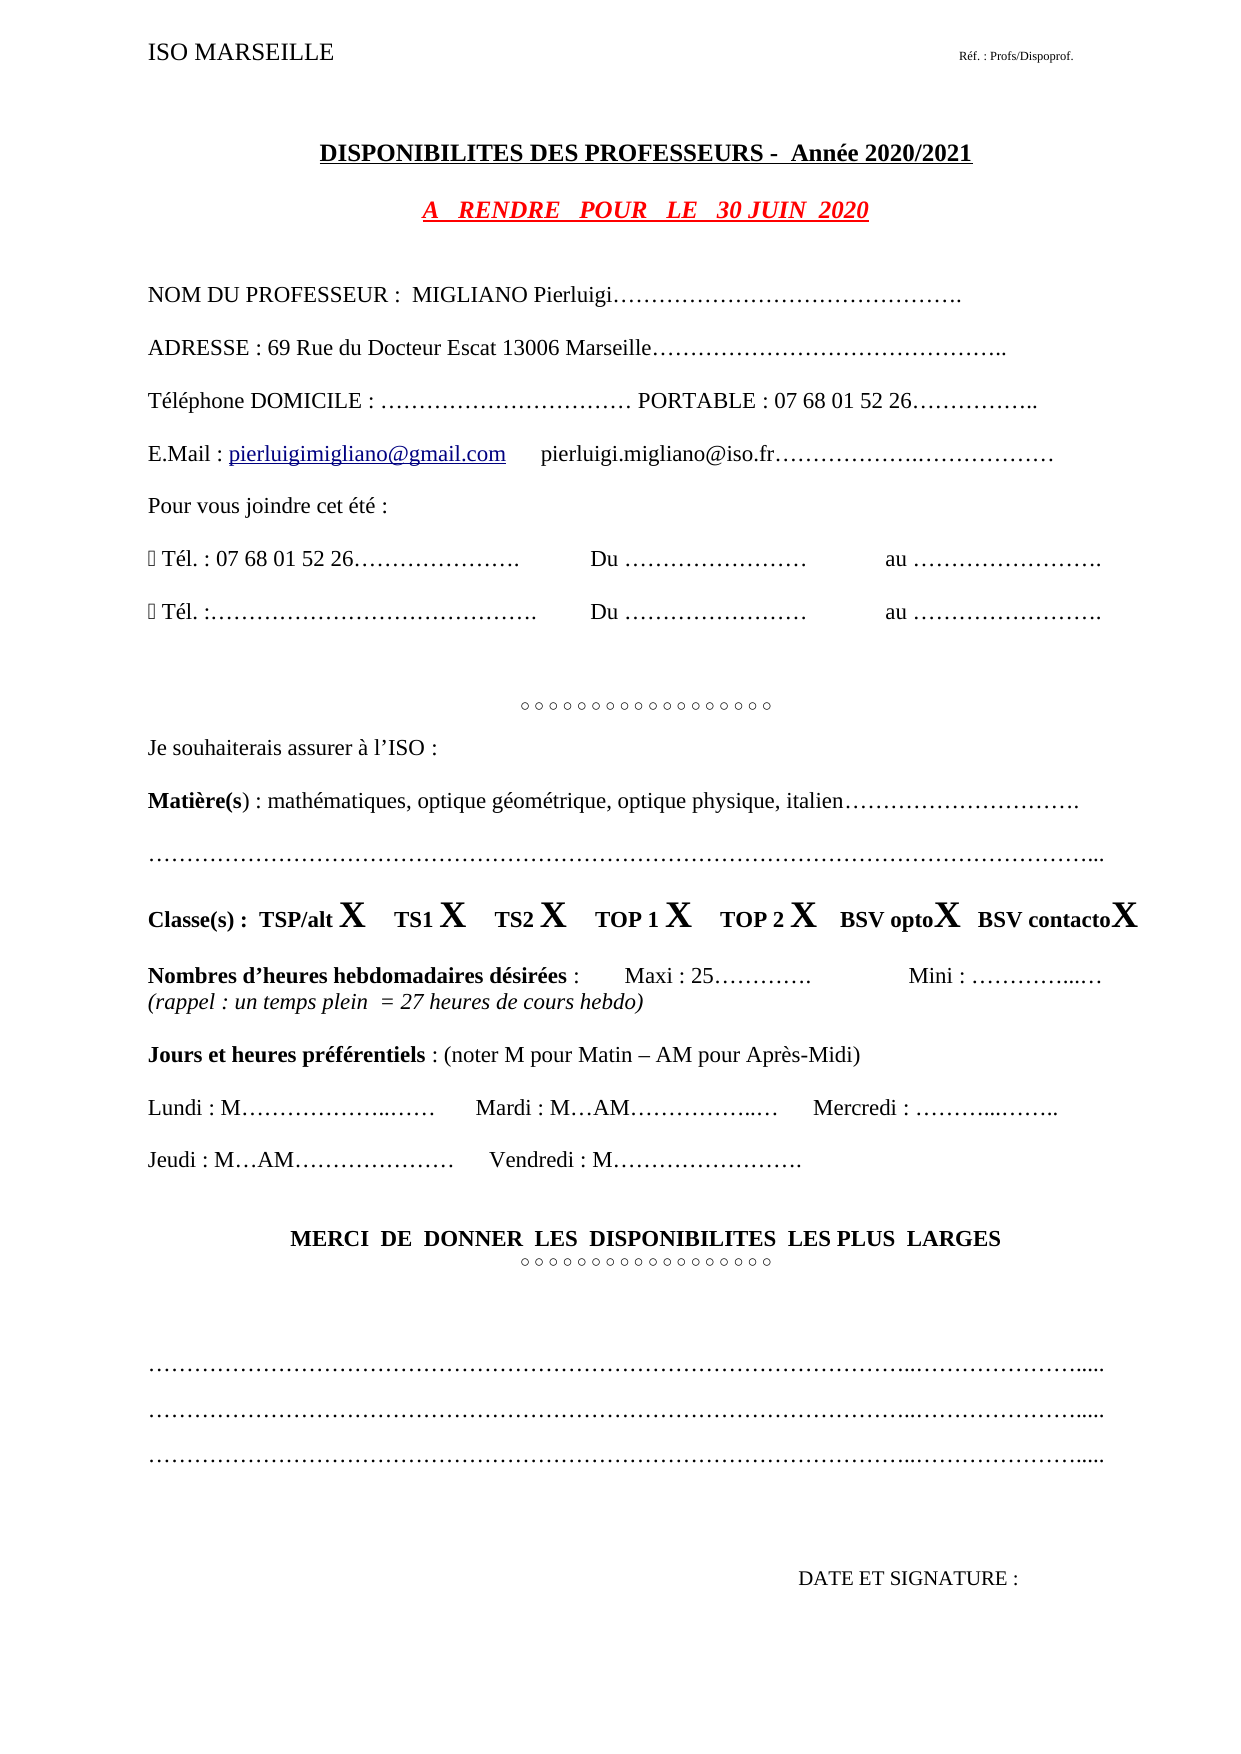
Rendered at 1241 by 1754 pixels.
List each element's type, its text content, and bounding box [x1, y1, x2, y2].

text Je souhaiterais assurer à l’ISO : [148, 734, 1144, 761]
text Lundi : M………………..…… Mardi : M…AM……………..… Mercredi : ………...…….. [148, 1094, 1144, 1120]
text ○ ○ ○ ○ ○ ○ ○ ○ ○ ○ ○ ○ ○ ○ ○ ○ ○ ○ [110, 1252, 1144, 1271]
text Téléphone DOMICILE : …………………………… PORTABLE : 07 68 01 52 26…………….. [148, 387, 1144, 413]
text ……………………………………………………………………………………………………………... [148, 840, 1160, 866]
text ADRESSE : 69 Rue du Docteur Escat 13006 Marseille……………………………………….. [148, 334, 1144, 361]
text Nombres d’heures hebdomadaires désirées : Maxi : 25…………. Mini : …………...… [148, 962, 1144, 988]
text (rappel : un temps plein = 27 heures de cours hebdo) [148, 988, 1144, 1015]
text NOM DU PROFESSEUR : MIGLIANO Pierluigi………………………………………. [148, 282, 1144, 308]
text ○ ○ ○ ○ ○ ○ ○ ○ ○ ○ ○ ○ ○ ○ ○ ○ ○ ○ [110, 696, 1144, 715]
text  Tél. :……………………………………. Du …………………… au ……………………. [148, 598, 1144, 624]
text ………………………………………………………………………………………..…………………..... [148, 1441, 1144, 1467]
subtitle DISPONIBILITES DES PROFESSEURS - Année 2020/2021 [148, 138, 1144, 167]
text ………………………………………………………………………………………..…………………..... [148, 1396, 1144, 1422]
text  Tél. : 07 68 01 52 26…………………. Du …………………… au ……………………. [148, 545, 1144, 571]
text ISO MARSEILLE Réf. : Profs/Dispoprof. [148, 37, 1144, 66]
text MERCI DE DONNER LES DISPONIBILITES LES PLUS LARGES [148, 1226, 1144, 1252]
text A RENDRE POUR LE 30 JUIN 2020 [148, 195, 1144, 224]
text DATE ET SIGNATURE : [148, 1566, 1144, 1590]
text ………………………………………………………………………………………..…………………..... [148, 1350, 1144, 1376]
text Classe(s) : TSP/alt X TS1 X TS2 X TOP 1 X TOP 2 X BSV optoX BSV contactoX [148, 892, 1160, 936]
text Jours et heures préférentiels : (noter M pour Matin – AM pour Après-Midi) [148, 1041, 1144, 1067]
text Jeudi : M…AM………………… Vendredi : M……………………. [148, 1146, 1144, 1173]
text Matière(s) : mathématiques, optique géométrique, optique physique, italien…………………………. [148, 787, 1144, 813]
text E.Mail : pierluigimigliano@gmail.com pierluigi.migliano@iso.fr……………….……………… [148, 440, 1144, 466]
text Pour vous joindre cet été : [148, 492, 1144, 519]
